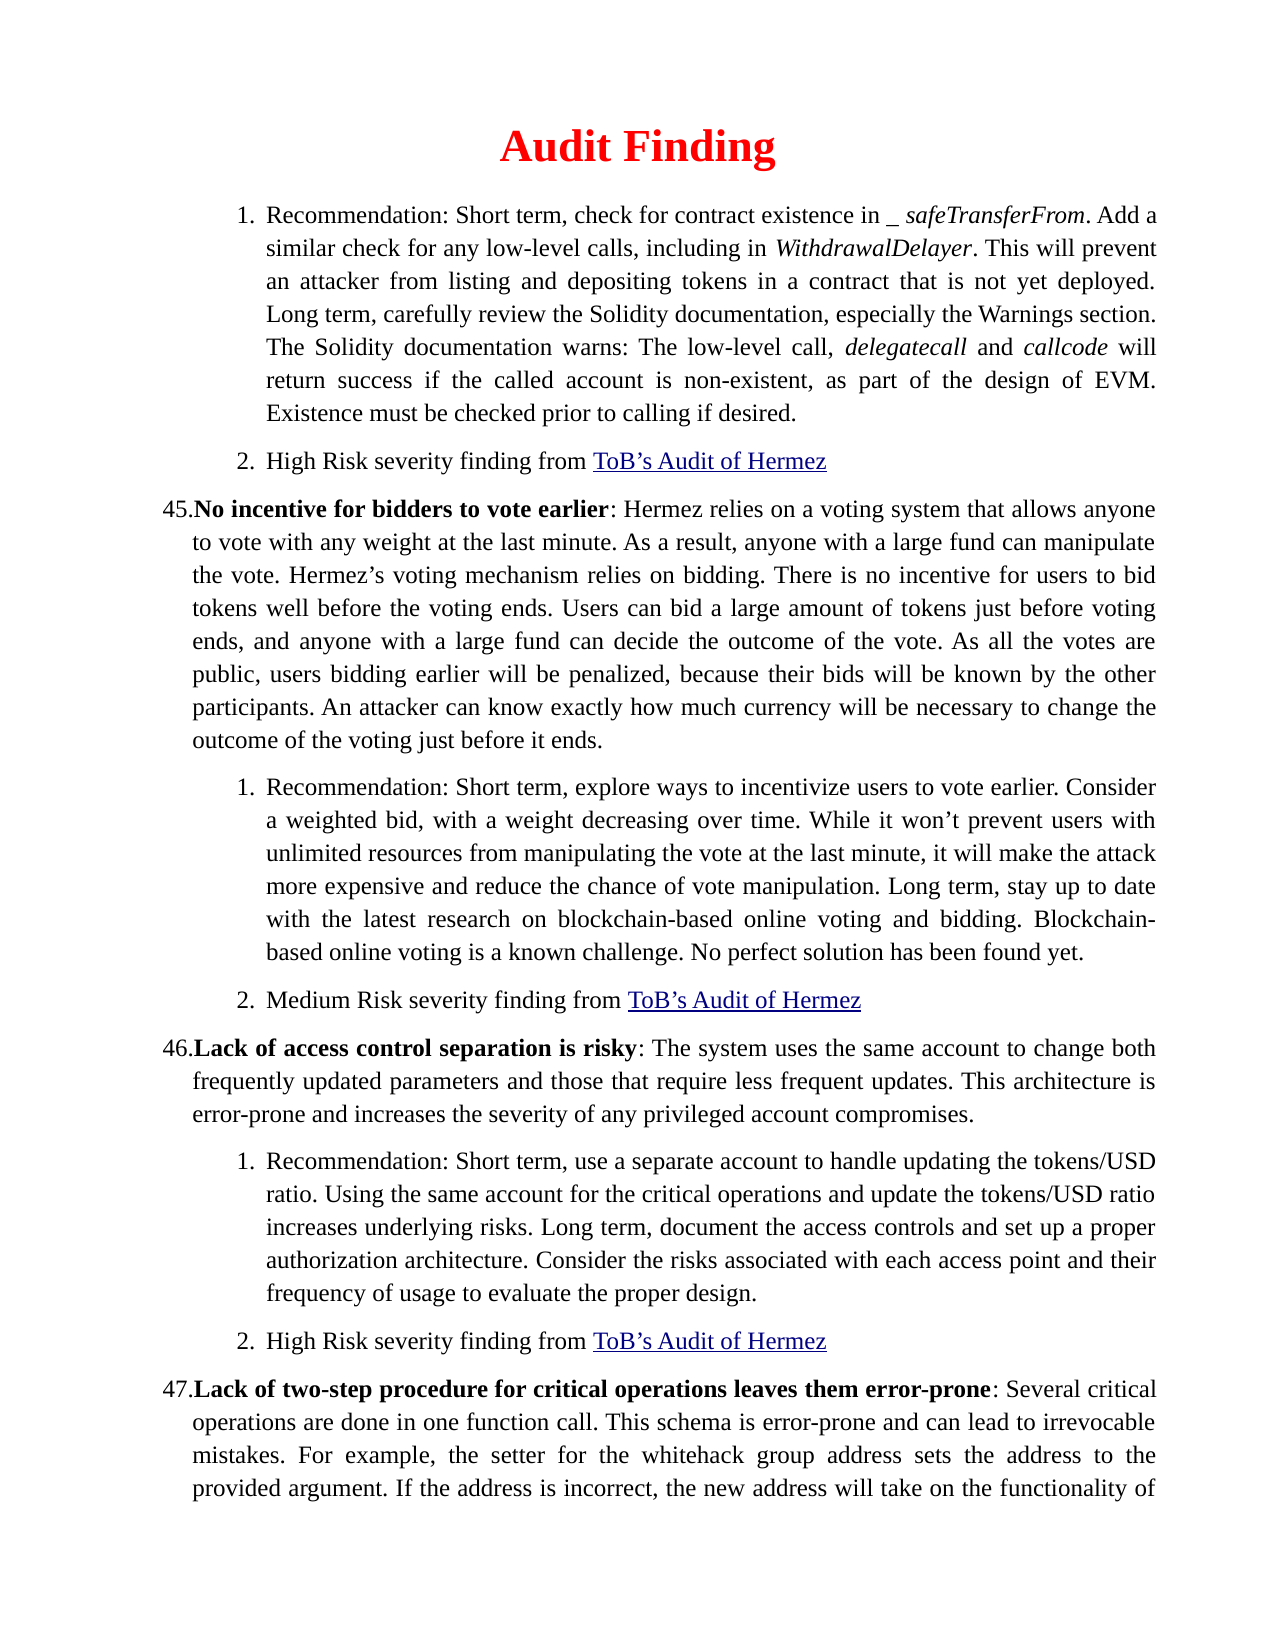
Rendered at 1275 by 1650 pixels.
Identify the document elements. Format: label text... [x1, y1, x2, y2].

list Lack of two-step procedure for critical operations leaves them error-prone: Several critical operations are done in one function call. This schema is error-prone and can lead to irrevocable mistakes. For example, the setter for the whitehack group address sets the address to the provided argument. If the address is incorrect, the new address will take on the functionality of [162, 1374, 1157, 1501]
list Recommendation: Short term, use a separate account to handle updating the tokens/USD ratio. Using the same account for the critical operations and update the tokens/USD ratio increases underlying risks. Long term, document the access controls and set up a proper authorization architecture. Consider the risks associated with each access point and their frequency of usage to evaluate the proper design. [236, 1146, 1157, 1307]
list Lack of access control separation is risky: The system uses the same account to change both frequently updated parameters and those that require less frequent updates. This architecture is error-prone and increases the severity of any privileged account compromises. [162, 1033, 1157, 1127]
list Recommendation: Short term, check for contract existence in _ safeTransferFrom. Add a similar check for any low-level calls, including in WithdrawalDelayer. This will prevent an attacker from listing and depositing tokens in a contract that is not yet deployed. Long term, carefully review the Solidity documentation, especially the Warnings section. The Solidity documentation warns: The low-level call, delegatecall and callcode will return success if the called account is non-existent, as part of the design of EVM. Existence must be checked prior to calling if desired. [236, 200, 1157, 427]
list No incentive for bidders to vote earlier: Hermez relies on a voting system that allows anyone to vote with any weight at the last minute. As a result, anyone with a large fund can manipulate the vote. Hermez’s voting mechanism relies on bidding. There is no incentive for users to bid tokens well before the voting ends. Users can bid a large amount of tokens just before voting ends, and anyone with a large fund can decide the outcome of the vote. As all the votes are public, users bidding earlier will be penalized, because their bids will be known by the other participants. An attacker can know exactly how much currency will be necessary to change the outcome of the voting just before it ends. [162, 494, 1157, 753]
list High Risk severity finding from ToB’s Audit of Hermez [236, 446, 1157, 475]
list Recommendation: Short term, explore ways to incentivize users to vote earlier. Consider a weighted bid, with a weight decreasing over time. While it won’t prevent users with unlimited resources from manipulating the vote at the last minute, it will make the attack more expensive and reduce the chance of vote manipulation. Long term, stay up to date with the latest research on blockchain-based online voting and bidding. Blockchain-based online voting is a known challenge. No perfect solution has been found yet. [236, 772, 1157, 966]
list High Risk severity finding from ToB’s Audit of Hermez [236, 1326, 1157, 1355]
list Medium Risk severity finding from ToB’s Audit of Hermez [236, 985, 1157, 1014]
